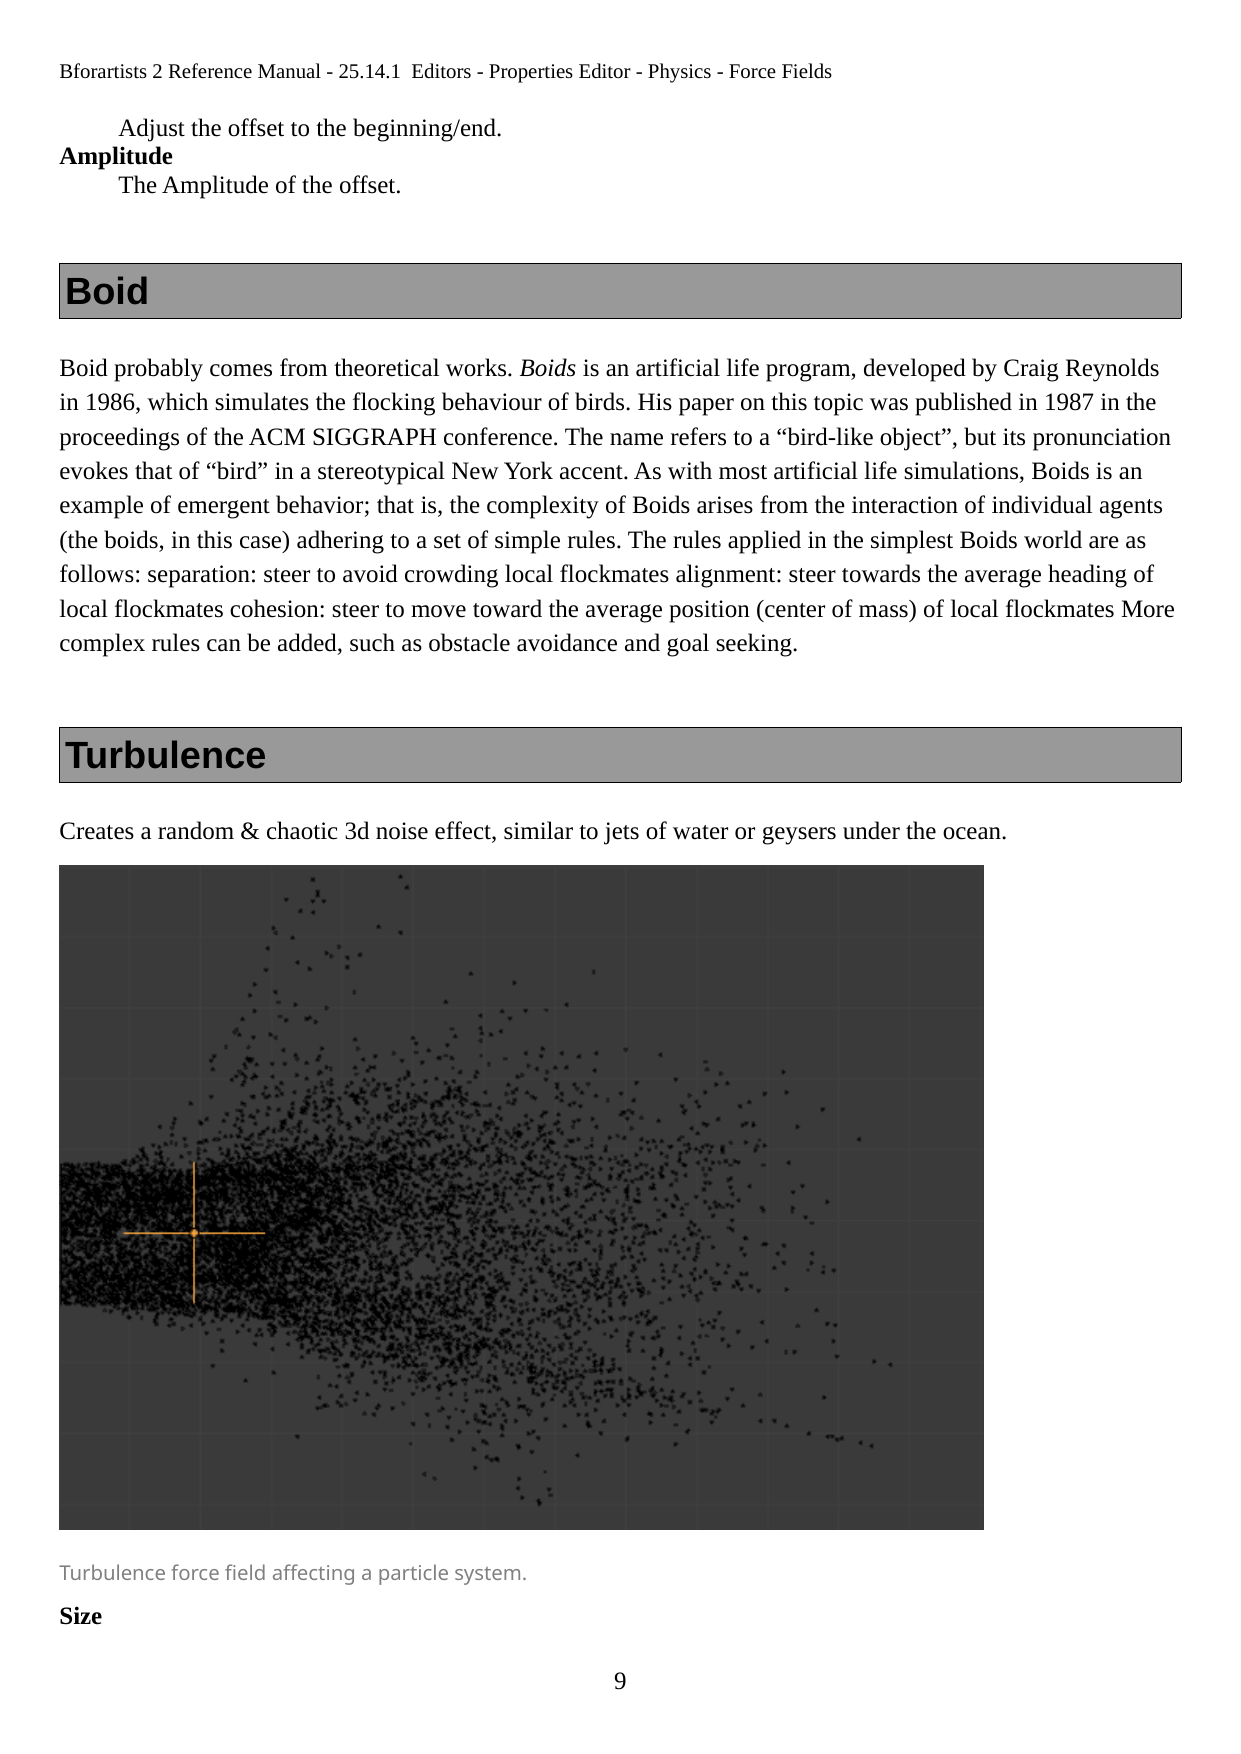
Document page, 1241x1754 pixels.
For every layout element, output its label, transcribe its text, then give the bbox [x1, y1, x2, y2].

text Turbulence force field affecting a particle system. [59, 1555, 1181, 1586]
list Adjust the offset to the beginning/end. [118, 113, 1181, 141]
subtitle Size [59, 1601, 1181, 1630]
text Boid probably comes from theoretical works. Boids is an artificial life program, developed by Craig Reynolds in 1986, which simulates the flocking behaviour of birds. His paper on this topic was published in 1987 in the proceedings of the ACM SIGGRAPH conference. The name refers to a “bird-like object”, but its pronunciation evokes that of “bird” in a stereotypical New York accent. As with most artificial life simulations, Boids is an example of emergent behavior; that is, the complexity of Boids arises from the interaction of individual agents (the boids, in this case) adhering to a set of simple rules. The rules applied in the simplest Boids world are as follows: separation: steer to avoid crowding local flockmates alignment: steer towards the average heading of local flockmates cohesion: steer to move toward the average position (center of mass) of local flockmates More complex rules can be added, such as obstacle avoidance and goal seeking. [59, 353, 1181, 657]
table_header Boid [60, 264, 1181, 318]
table_header Turbulence [60, 728, 1181, 782]
subtitle Amplitude [59, 141, 1181, 170]
picture [59, 865, 984, 1530]
list The Amplitude of the offset. [118, 170, 1181, 199]
text Creates a random & chaotic 3d noise effect, similar to jets of water or geysers under the ocean. [59, 816, 1181, 845]
